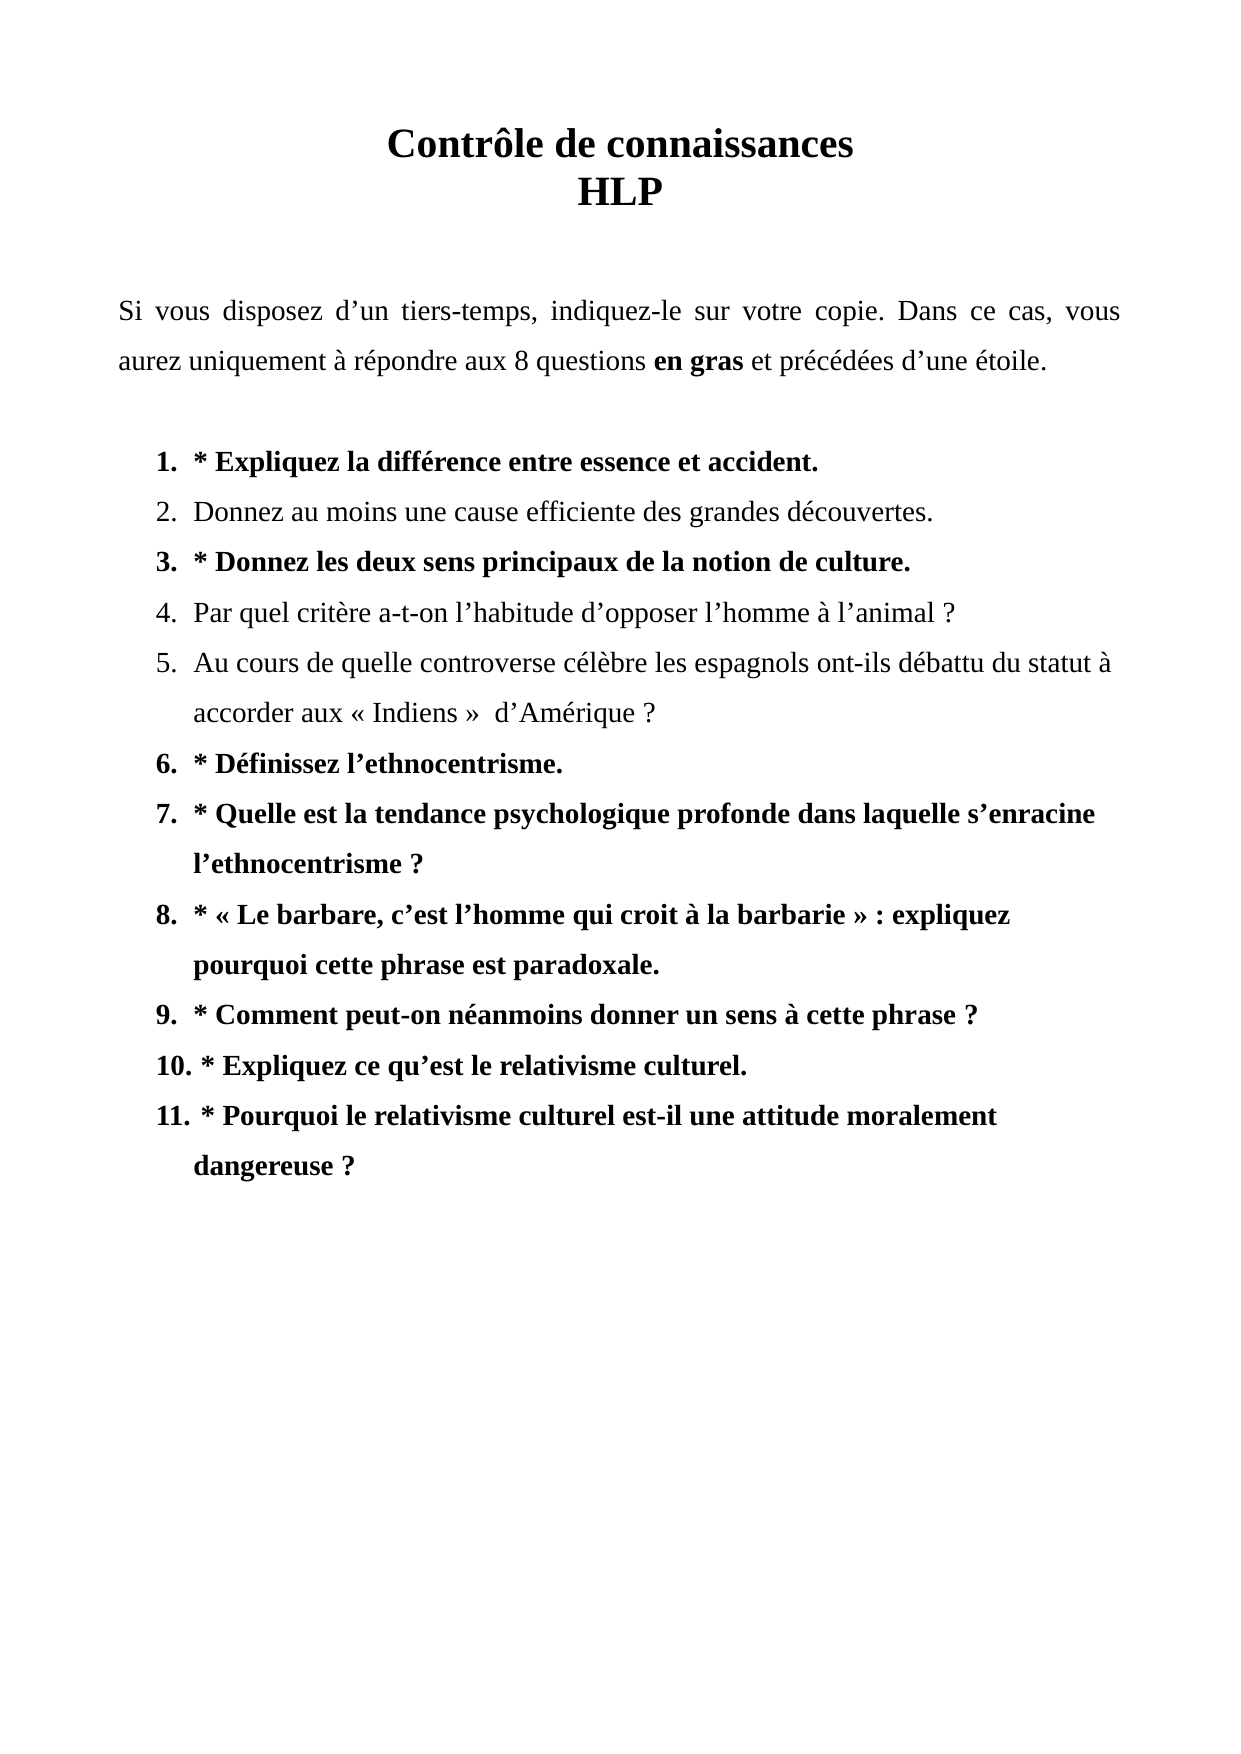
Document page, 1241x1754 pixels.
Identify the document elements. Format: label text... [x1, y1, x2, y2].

list * « Le barbare, c’est l’homme qui croit à la barbarie » : expliquez pourquoi cette phrase est paradoxale. [156, 897, 1122, 981]
list * Comment peut-on néanmoins donner un sens à cette phrase ? [156, 997, 1122, 1031]
list * Quelle est la tendance psychologique profonde dans laquelle s’enracine l’ethnocentrisme ? [156, 796, 1122, 880]
text Contrôle de connaissances [118, 118, 1122, 166]
text Si vous disposez d’un tiers-temps, indiquez-le sur votre copie. Dans ce cas, vous aurez uniquement à répondre aux 8 questions en gras et précédées d’une étoile. [118, 293, 1122, 377]
text HLP [118, 166, 1122, 214]
list * Donnez les deux sens principaux de la notion de culture. [156, 544, 1122, 578]
list Au cours de quelle controverse célèbre les espagnols ont-ils débattu du statut à accorder aux « Indiens » d’Amérique ? [156, 645, 1122, 729]
list * Expliquez ce qu’est le relativisme culturel. [156, 1048, 1122, 1081]
list Par quel critère a-t-on l’habitude d’opposer l’homme à l’animal ? [156, 595, 1122, 628]
list Donnez au moins une cause efficiente des grandes découvertes. [156, 494, 1122, 528]
list * Définissez l’ethnocentrisme. [156, 746, 1122, 779]
list * Pourquoi le relativisme culturel est-il une attitude moralement dangereuse ? [156, 1098, 1122, 1182]
list * Expliquez la différence entre essence et accident. [156, 444, 1122, 477]
